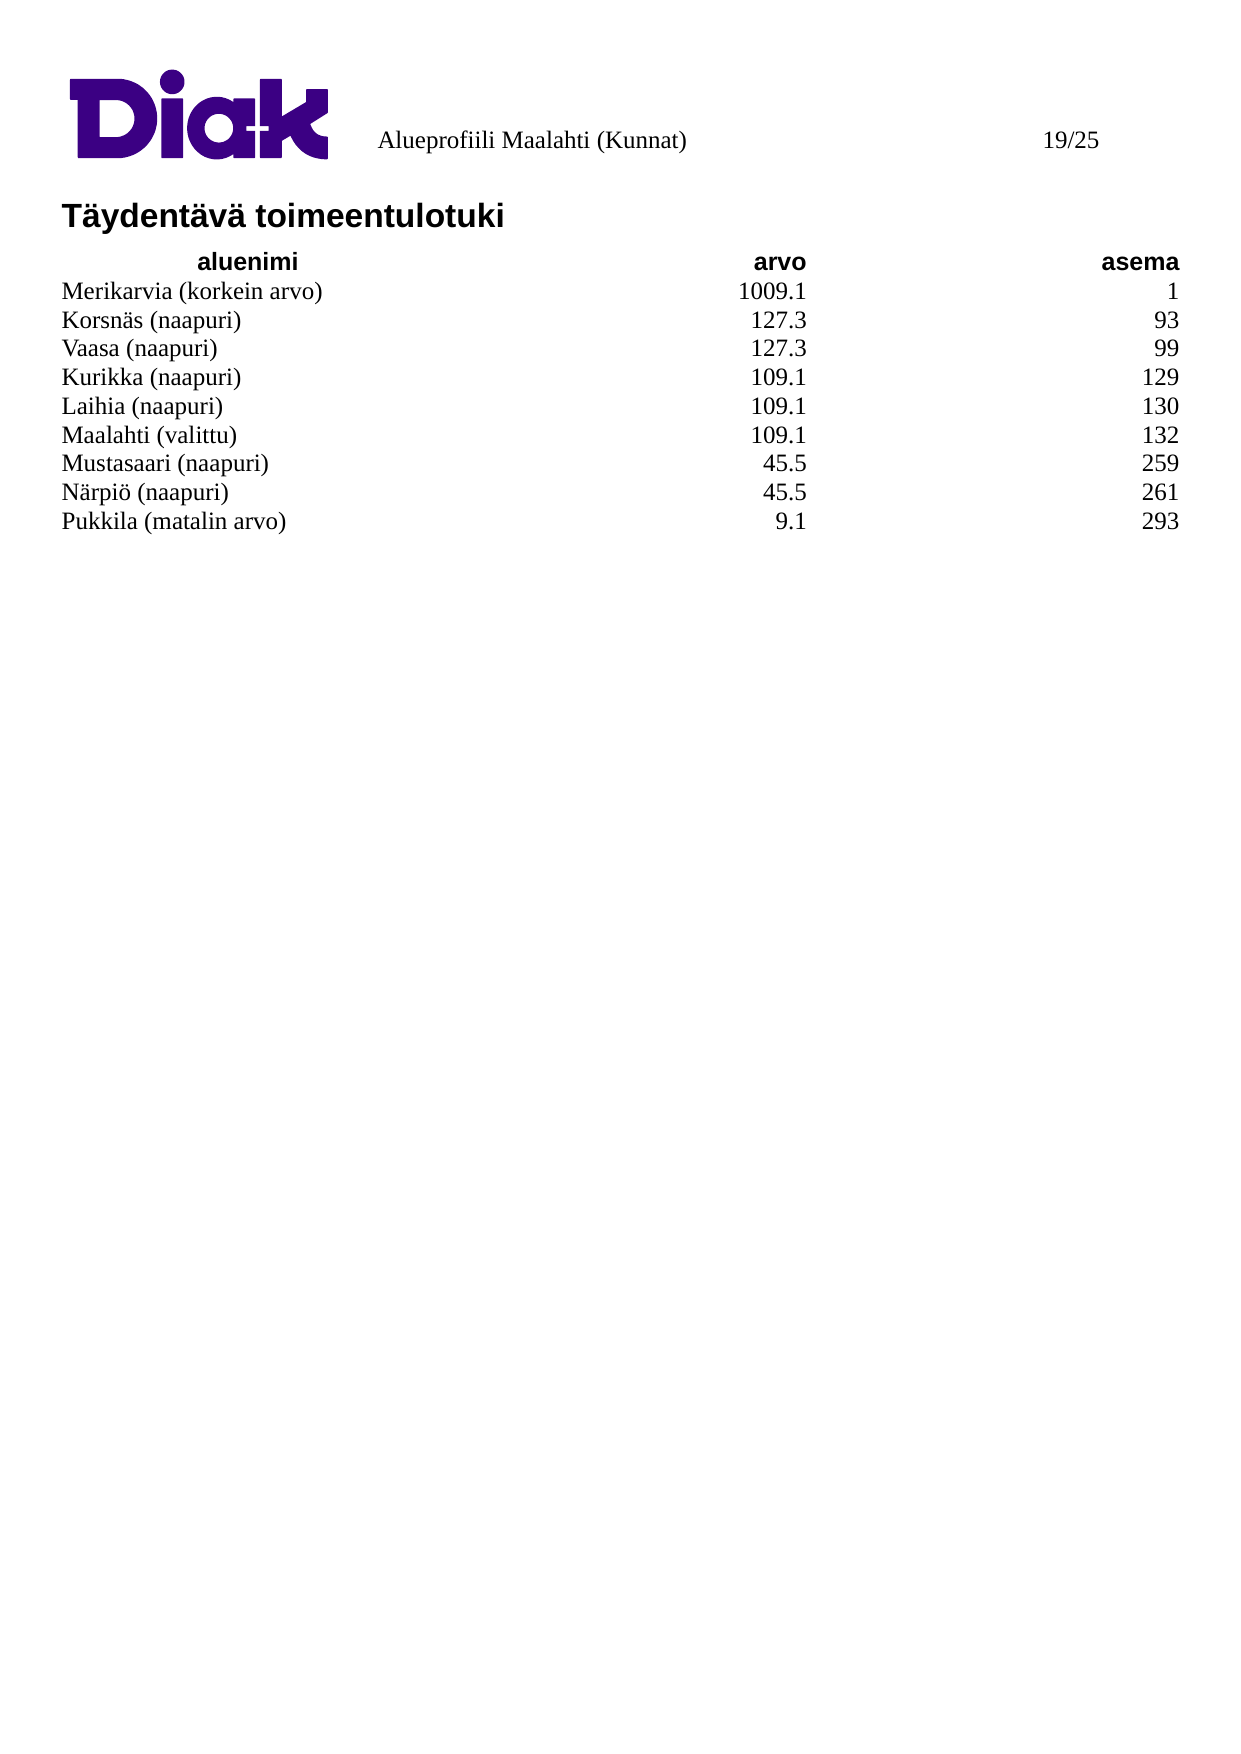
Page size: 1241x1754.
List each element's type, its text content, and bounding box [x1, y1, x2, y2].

table_cell Vaasa (naapuri) [61, 334, 434, 362]
table_cell 9.1 [434, 506, 806, 535]
table_cell 93 [806, 305, 1179, 333]
table_cell 1009.1 [434, 276, 806, 305]
table_cell Kurikka (naapuri) [61, 362, 434, 391]
table_cell 293 [806, 506, 1179, 535]
table_cell 99 [806, 334, 1179, 362]
table_cell Närpiö (naapuri) [61, 477, 434, 506]
table_cell 129 [806, 362, 1179, 391]
table_cell 1 [806, 276, 1179, 305]
table_cell Merikarvia (korkein arvo) [61, 276, 434, 305]
subtitle Täydentävä toimeentulotuki [61, 196, 1179, 235]
table_cell 45.5 [434, 449, 806, 477]
table_cell 127.3 [434, 305, 806, 333]
table_cell Pukkila (matalin arvo) [61, 506, 434, 535]
table_cell Mustasaari (naapuri) [61, 449, 434, 477]
table_header aluenimi [61, 247, 434, 276]
table_cell 109.1 [434, 391, 806, 420]
table_cell 132 [806, 420, 1179, 448]
table_cell Laihia (naapuri) [61, 391, 434, 420]
table_cell 127.3 [434, 334, 806, 362]
table_cell Maalahti (valittu) [61, 420, 434, 448]
table_cell 261 [806, 477, 1179, 506]
table_header arvo [434, 247, 806, 276]
table_cell Korsnäs (naapuri) [61, 305, 434, 333]
table_cell 109.1 [434, 362, 806, 391]
table_cell 45.5 [434, 477, 806, 506]
table_header asema [806, 247, 1179, 276]
table_cell 109.1 [434, 420, 806, 448]
table_cell 130 [806, 391, 1179, 420]
table_cell 259 [806, 449, 1179, 477]
